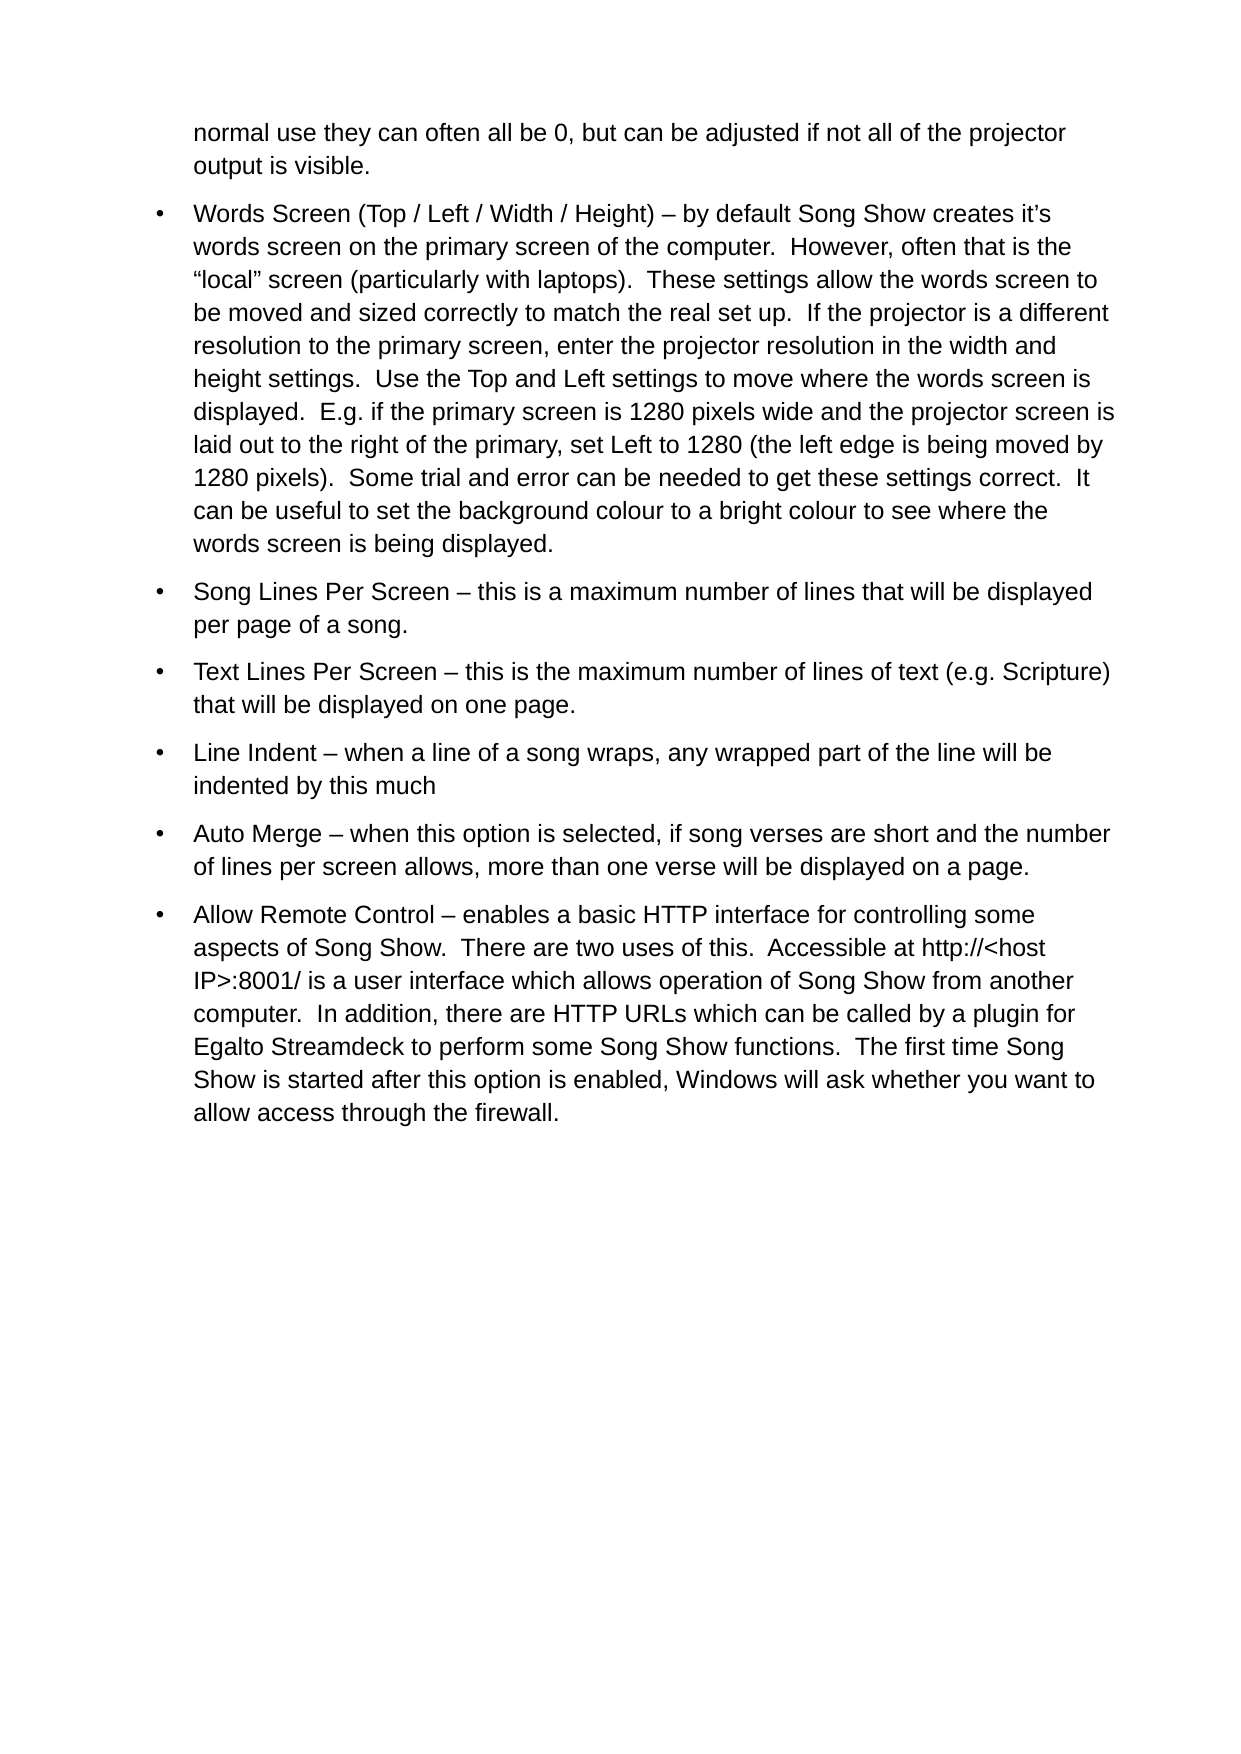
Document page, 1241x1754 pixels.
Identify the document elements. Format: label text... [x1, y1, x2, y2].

list Song Lines Per Screen – this is a maximum number of lines that will be displayed per page of a song. [156, 577, 1122, 638]
list normal use they can often all be 0, but can be adjusted if not all of the projector output is visible. [156, 118, 1122, 180]
list Words Screen (Top / Left / Width / Height) – by default Song Show creates it’s words screen on the primary screen of the computer. However, often that is the “local” screen (particularly with laptops). These settings allow the words screen to be moved and sized correctly to match the real set up. If the projector is a different resolution to the primary screen, enter the projector resolution in the width and height settings. Use the Top and Left settings to move where the words screen is displayed. E.g. if the primary screen is 1280 pixels wide and the projector screen is laid out to the right of the primary, set Left to 1280 (the left edge is being moved by 1280 pixels). Some trial and error can be needed to get these settings correct. It can be useful to set the background colour to a bright colour to see where the words screen is being displayed. [156, 199, 1122, 558]
list Text Lines Per Screen – this is the maximum number of lines of text (e.g. Scripture) that will be displayed on one page. [156, 657, 1122, 719]
list Allow Remote Control – enables a basic HTTP interface for controlling some aspects of Song Show. There are two uses of this. Accessible at http://<host IP>:8001/ is a user interface which allows operation of Song Show from another computer. In addition, there are HTTP URLs which can be called by a plugin for Egalto Streamdeck to perform some Song Show functions. The first time Song Show is started after this option is enabled, Windows will ask whether you want to allow access through the firewall. [156, 899, 1122, 1127]
list Line Indent – when a line of a song wraps, any wrapped part of the line will be indented by this much [156, 738, 1122, 800]
list Auto Merge – when this option is selected, if song verses are short and the number of lines per screen allows, more than one verse will be displayed on a page. [156, 819, 1122, 881]
